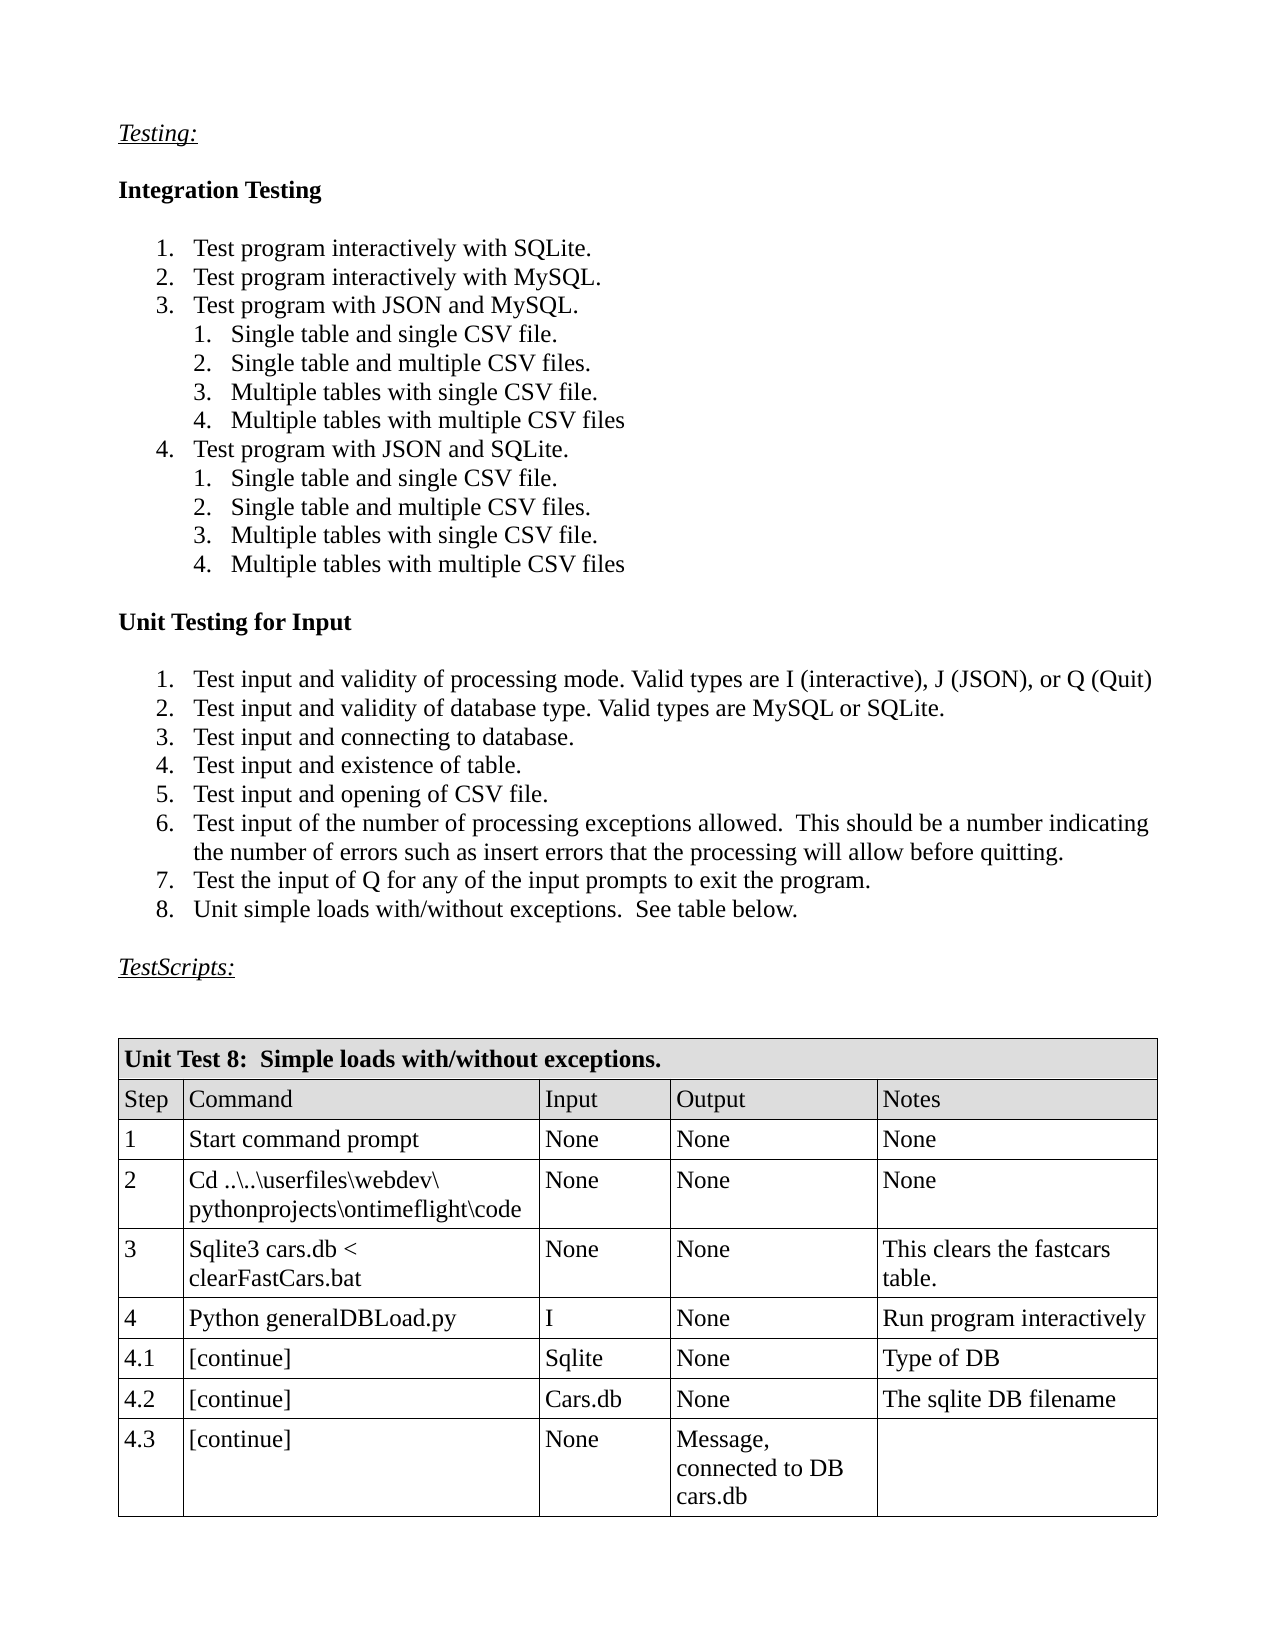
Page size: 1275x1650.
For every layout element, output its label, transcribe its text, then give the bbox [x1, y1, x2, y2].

table_cell Run program interactively [878, 1298, 1157, 1337]
table_header Unit Test 8: Simple loads with/without exceptions. [119, 1039, 1157, 1078]
table_cell None [540, 1120, 670, 1159]
table_cell Command [184, 1080, 539, 1119]
table_cell None [878, 1120, 1157, 1159]
table_cell I [540, 1298, 670, 1337]
table_cell None [540, 1419, 670, 1516]
list Test input of the number of processing exceptions allowed. This should be a number indicating the number of errors such as insert errors that the processing will allow before quitting. [156, 808, 1157, 866]
list Test program interactively with MySQL. [156, 262, 1157, 291]
table_cell Sqlite3 cars.db < clearFastCars.bat [184, 1229, 539, 1297]
table_cell Output [671, 1080, 877, 1119]
table_cell None [671, 1120, 877, 1159]
table_cell [continue] [184, 1419, 539, 1516]
list Test program with JSON and MySQL. [156, 291, 1157, 319]
list Test input and validity of database type. Valid types are MySQL or SQLite. [156, 693, 1157, 722]
table_cell Cd ..\..\userfiles\webdev\pythonprojects\ontimeflight\code [184, 1160, 539, 1228]
text Testing: [118, 118, 1157, 147]
list Test program interactively with SQLite. [156, 233, 1157, 262]
list Single table and multiple CSV files. [193, 492, 1157, 521]
table_cell Python generalDBLoad.py [184, 1298, 539, 1337]
text Integration Testing [118, 176, 1157, 204]
table_cell None [671, 1229, 877, 1297]
table_cell None [540, 1160, 670, 1228]
table_cell [continue] [184, 1379, 539, 1418]
table_cell 4.1 [119, 1339, 183, 1378]
list Multiple tables with multiple CSV files [193, 549, 1157, 578]
list Single table and multiple CSV files. [193, 348, 1157, 377]
table_cell None [671, 1339, 877, 1378]
table_cell 3 [119, 1229, 183, 1297]
table_cell The sqlite DB filename [878, 1379, 1157, 1418]
table_cell 1 [119, 1120, 183, 1159]
table_cell None [671, 1298, 877, 1337]
table_cell Start command prompt [184, 1120, 539, 1159]
table_cell None [671, 1160, 877, 1228]
list Test input and opening of CSV file. [156, 779, 1157, 808]
table_cell Message, connected to DB cars.db [671, 1419, 877, 1516]
text TestScripts: [118, 952, 1157, 981]
table_cell None [671, 1379, 877, 1418]
list Test input and validity of processing mode. Valid types are I (interactive), J (JSON), or Q (Quit) [156, 664, 1157, 693]
table_cell 4 [119, 1298, 183, 1337]
text Unit Testing for Input [118, 607, 1157, 636]
table_cell Type of DB [878, 1339, 1157, 1378]
table_cell 2 [119, 1160, 183, 1228]
list Test the input of Q for any of the input prompts to exit the program. [156, 866, 1157, 894]
list Unit simple loads with/without exceptions. See table below. [156, 894, 1157, 923]
table_cell [continue] [184, 1339, 539, 1378]
list Multiple tables with multiple CSV files [193, 406, 1157, 434]
table_cell 4.3 [119, 1419, 183, 1516]
table_cell None [878, 1160, 1157, 1228]
table_cell This clears the fastcars table. [878, 1229, 1157, 1297]
table_cell Step [119, 1080, 183, 1119]
list Single table and single CSV file. [193, 463, 1157, 492]
list Test program with JSON and SQLite. [156, 434, 1157, 463]
table_cell Cars.db [540, 1379, 670, 1418]
table_cell 4.2 [119, 1379, 183, 1418]
table_cell Sqlite [540, 1339, 670, 1378]
list Multiple tables with single CSV file. [193, 521, 1157, 549]
list Test input and existence of table. [156, 751, 1157, 779]
table_cell Notes [878, 1080, 1157, 1119]
list Multiple tables with single CSV file. [193, 377, 1157, 406]
list Test input and connecting to database. [156, 722, 1157, 751]
table_cell [878, 1419, 1157, 1516]
list Single table and single CSV file. [193, 319, 1157, 348]
table_cell None [540, 1229, 670, 1297]
table_cell Input [540, 1080, 670, 1119]
